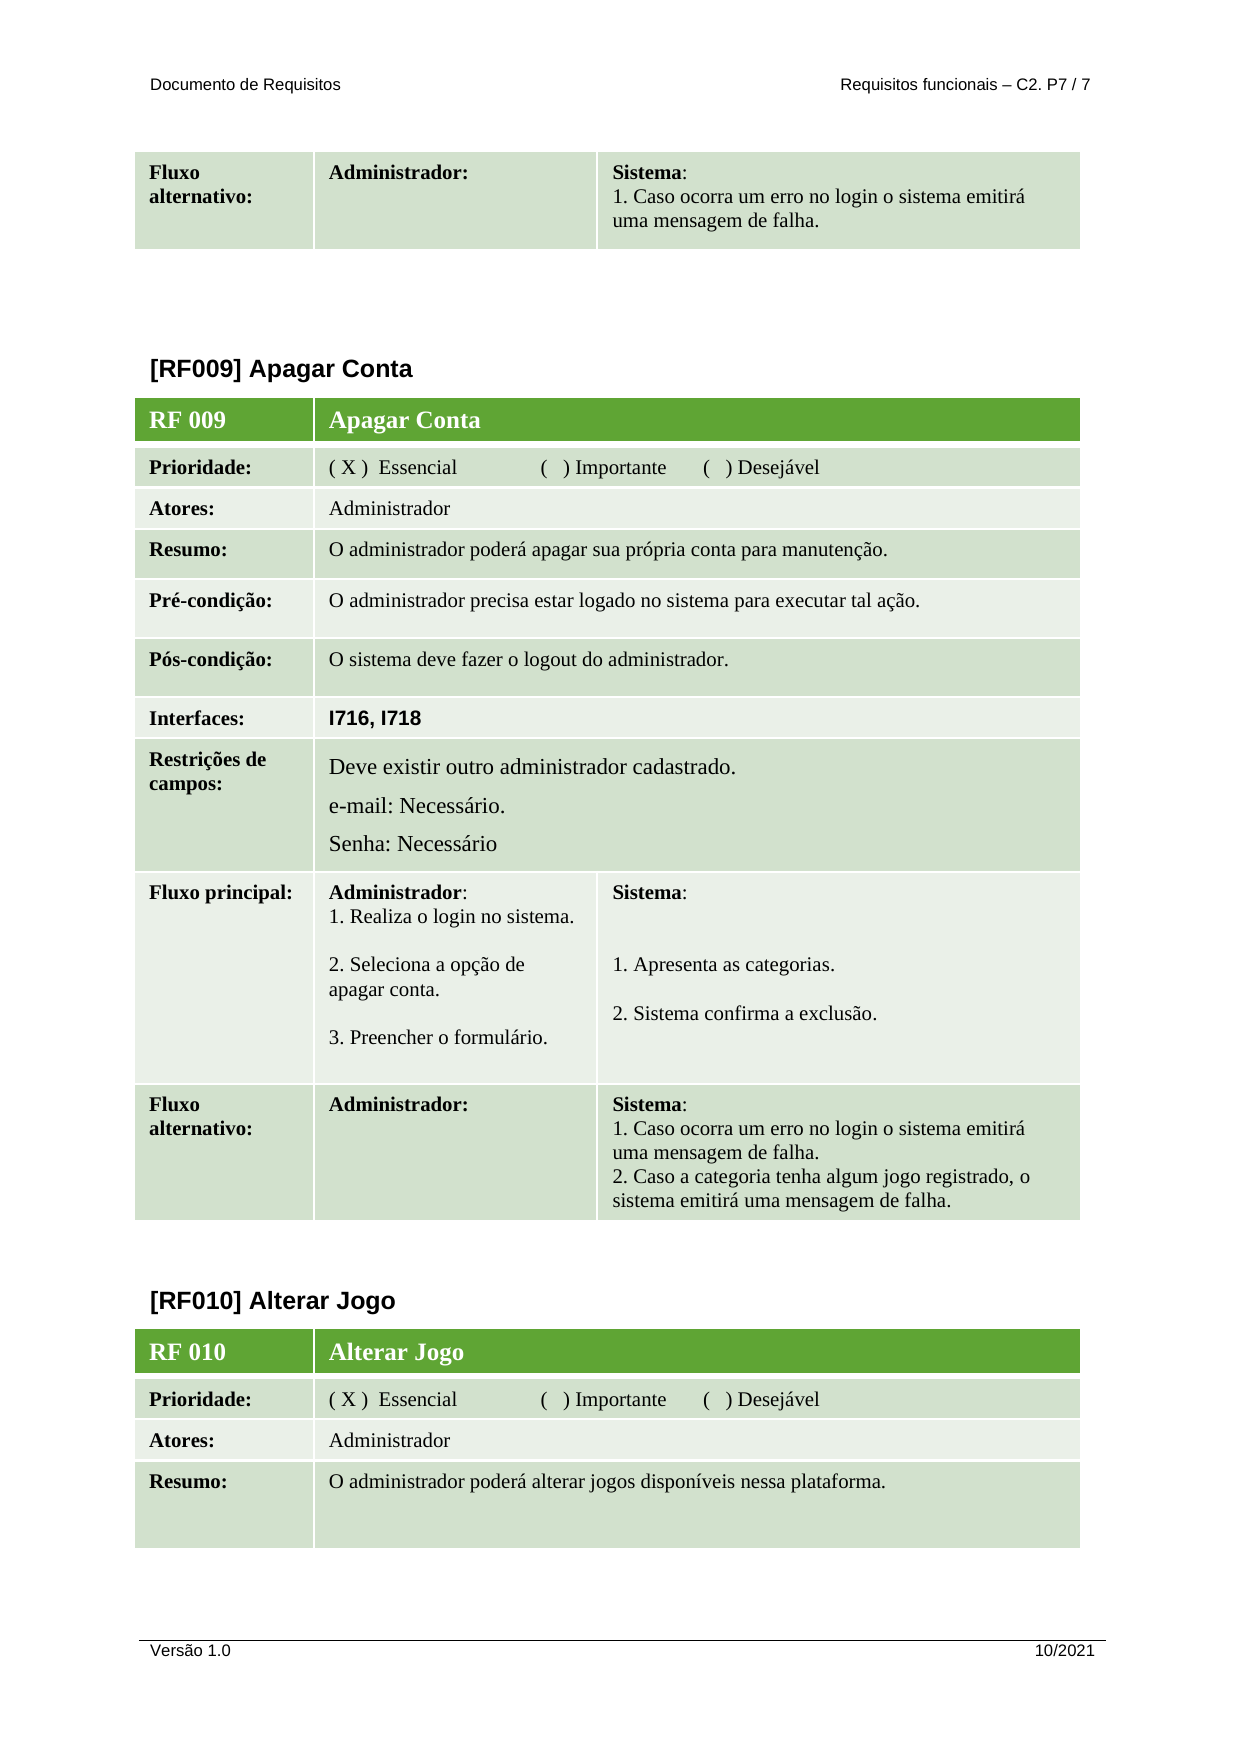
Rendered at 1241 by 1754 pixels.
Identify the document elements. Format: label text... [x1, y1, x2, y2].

table_cell O administrador precisa estar logado no sistema para executar tal ação. [315, 580, 1080, 637]
table_cell Resumo: [135, 530, 313, 578]
table_cell Sistema: 1. Caso ocorra um erro no login o sistema emitirá uma mensagem de falha. [598, 152, 1080, 249]
table_cell Interfaces: [135, 698, 313, 737]
table_cell Administrador [315, 1420, 1080, 1459]
table_cell ( X ) Essencial ( ) Importante ( ) Desejável [315, 1379, 1080, 1418]
table_cell Atores: [135, 489, 313, 528]
table_cell Prioridade: [135, 448, 313, 486]
table_cell O sistema deve fazer o logout do administrador. [315, 639, 1080, 696]
table_header Apagar Conta [315, 398, 1080, 441]
text [RF010] Alterar Jogo [150, 1286, 1090, 1315]
table_cell Atores: [135, 1420, 313, 1459]
table_cell O administrador poderá apagar sua própria conta para manutenção. [315, 530, 1080, 578]
table_cell Pós-condição: [135, 639, 313, 696]
table_header RF 010 [135, 1329, 313, 1373]
table_cell Administrador: [315, 152, 596, 249]
table_cell Administrador [315, 489, 1080, 528]
table_cell Administrador: 1. Realiza o login no sistema. 2. Seleciona a opção de apagar conta. 3. Preencher o formulário. [315, 873, 596, 1083]
table_cell Prioridade: [135, 1379, 313, 1418]
table_cell Sistema: 1. Caso ocorra um erro no login o sistema emitirá uma mensagem de falha. 2. Caso a categoria tenha algum jogo registrado, o sistema emitirá uma mensagem de falha. [598, 1085, 1080, 1220]
text [RF009] Apagar Conta [150, 354, 1090, 383]
table_cell Deve existir outro administrador cadastrado. e-mail: Necessário. Senha: Necessário [315, 739, 1080, 871]
table_cell Fluxo principal: [135, 873, 313, 1083]
table_cell Pré-condição: [135, 580, 313, 637]
table_cell Restrições de campos: [135, 739, 313, 871]
table_header Alterar Jogo [315, 1329, 1080, 1373]
table_cell Administrador: [315, 1085, 596, 1220]
table_cell Fluxo alternativo: [135, 152, 313, 249]
table_header RF 009 [135, 398, 313, 441]
table_cell I716, I718 [315, 698, 1080, 737]
table_cell Sistema: 1. Apresenta as categorias. 2. Sistema confirma a exclusão. [598, 873, 1080, 1083]
table_cell ( X ) Essencial ( ) Importante ( ) Desejável [315, 448, 1080, 486]
table_cell Resumo: [135, 1462, 313, 1548]
table_cell O administrador poderá alterar jogos disponíveis nessa plataforma. [315, 1462, 1080, 1548]
table_cell Fluxo alternativo: [135, 1085, 313, 1220]
